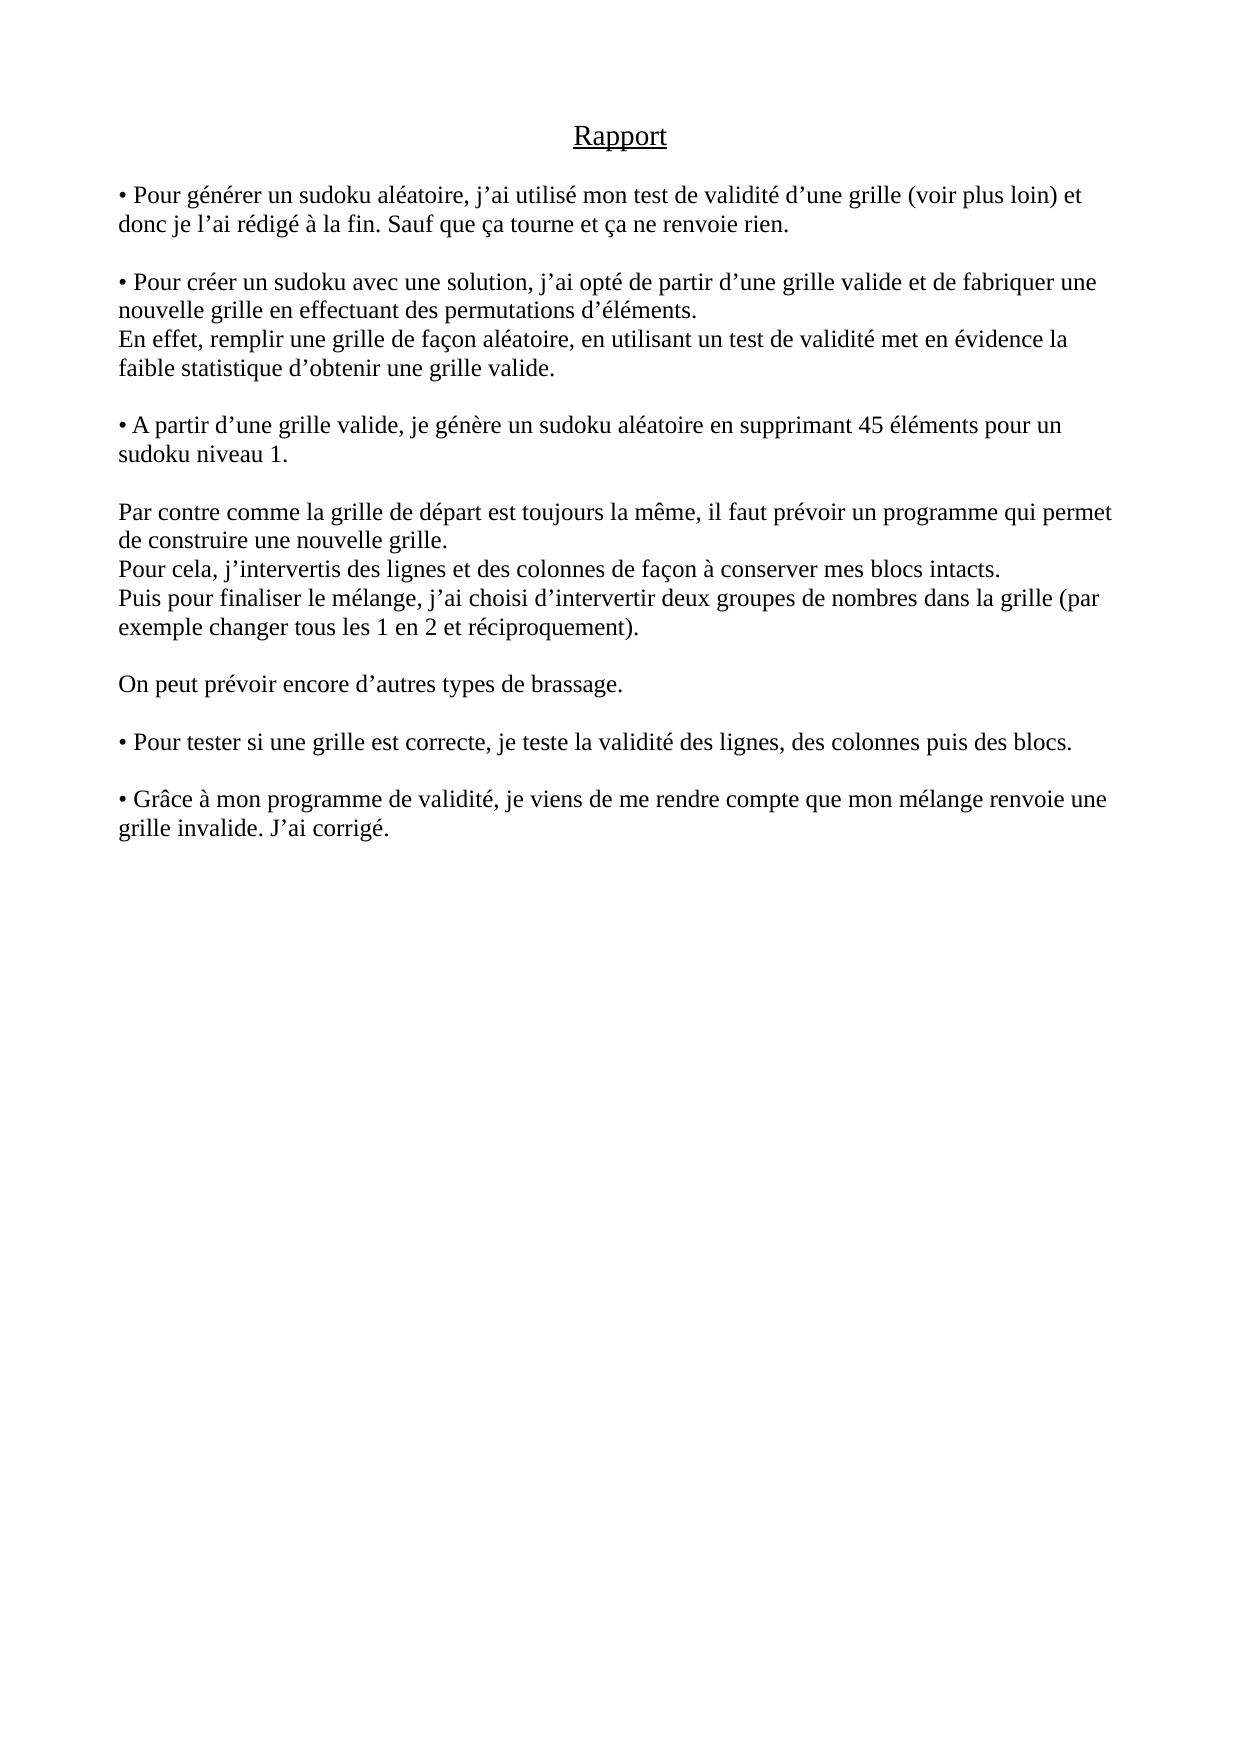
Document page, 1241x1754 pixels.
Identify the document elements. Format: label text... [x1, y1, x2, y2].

text On peut prévoir encore d’autres types de brassage. [118, 669, 1122, 698]
text • Pour générer un sudoku aléatoire, j’ai utilisé mon test de validité d’une grille (voir plus loin) et donc je l’ai rédigé à la fin. Sauf que ça tourne et ça ne renvoie rien. [118, 180, 1122, 238]
text En effet, remplir une grille de façon aléatoire, en utilisant un test de validité met en évidence la faible statistique d’obtenir une grille valide. [118, 324, 1122, 382]
text • Pour créer un sudoku avec une solution, j’ai opté de partir d’une grille valide et de fabriquer une nouvelle grille en effectuant des permutations d’éléments. [118, 267, 1122, 324]
text Puis pour finaliser le mélange, j’ai choisi d’intervertir deux groupes de nombres dans la grille (par exemple changer tous les 1 en 2 et réciproquement). [118, 583, 1122, 640]
text • A partir d’une grille valide, je génère un sudoku aléatoire en supprimant 45 éléments pour un sudoku niveau 1. [118, 410, 1122, 468]
text Pour cela, j’intervertis des lignes et des colonnes de façon à conserver mes blocs intacts. [118, 554, 1122, 583]
text Rapport [118, 118, 1122, 152]
text • Pour tester si une grille est correcte, je teste la validité des lignes, des colonnes puis des blocs. [118, 727, 1122, 755]
text • Grâce à mon programme de validité, je viens de me rendre compte que mon mélange renvoie une grille invalide. J’ai corrigé. [118, 784, 1122, 842]
text Par contre comme la grille de départ est toujours la même, il faut prévoir un programme qui permet de construire une nouvelle grille. [118, 497, 1122, 554]
